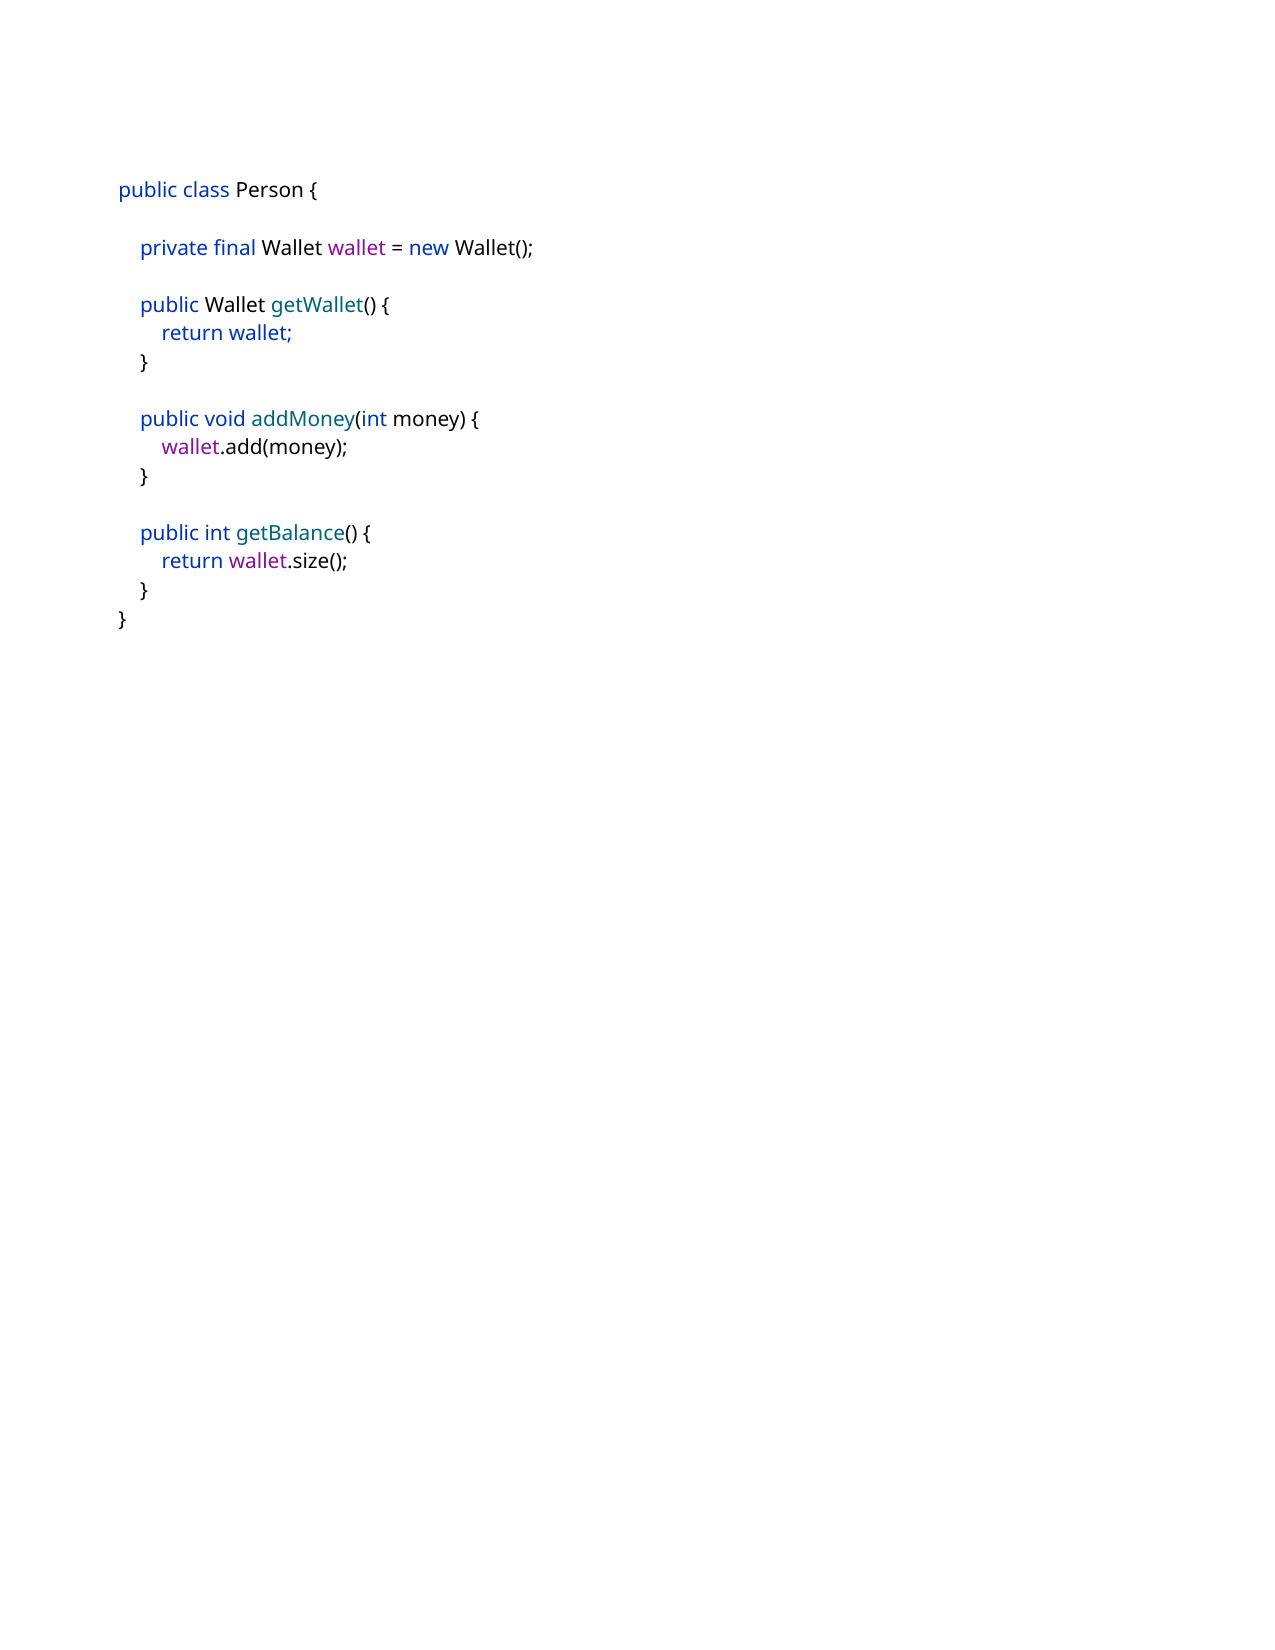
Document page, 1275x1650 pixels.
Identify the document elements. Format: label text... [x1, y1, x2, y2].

text public class Person { private final Wallet wallet = new Wallet(); public Wallet getWallet() { return wallet; } public void addMoney(int money) { wallet.add(money); } public int getBalance() { return wallet.size(); } } [118, 176, 1157, 633]
